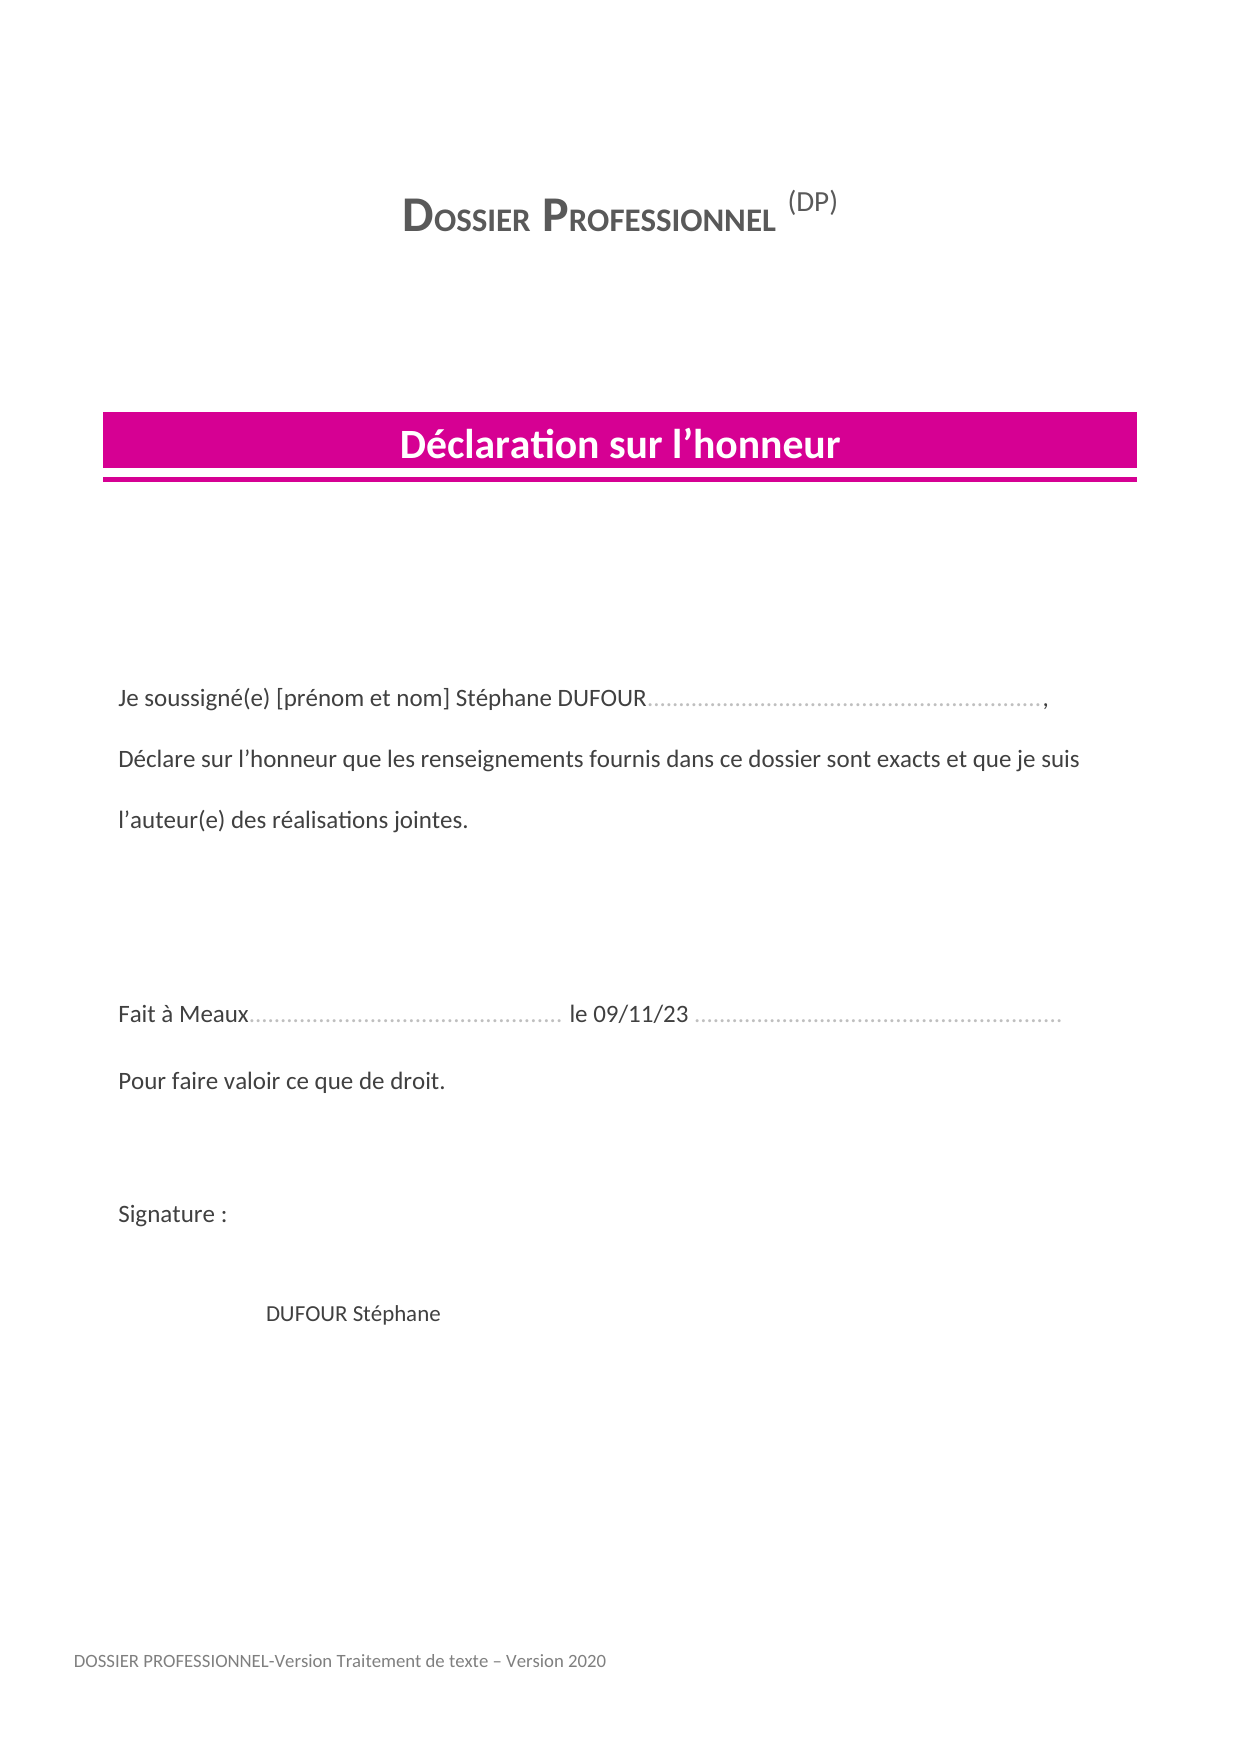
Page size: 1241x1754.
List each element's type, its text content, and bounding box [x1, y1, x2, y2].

text Fait à Meaux le 09/11/23 [118, 998, 1122, 1029]
table_cell [103, 469, 1137, 477]
text Pour faire valoir ce que de droit. [118, 1065, 1122, 1095]
text Déclare sur l’honneur que les renseignements fournis dans ce dossier sont exacts et que je suis l’auteur(e) des réalisations jointes. [118, 743, 1122, 834]
text Je soussigné(e) [prénom et nom] Stéphane DUFOUR , [118, 682, 1122, 712]
text DUFOUR Stéphane [118, 1299, 1122, 1327]
text Signature : [118, 1198, 1122, 1228]
table_header Déclaration sur l’honneur [103, 412, 1137, 468]
table_cell [103, 482, 1137, 536]
